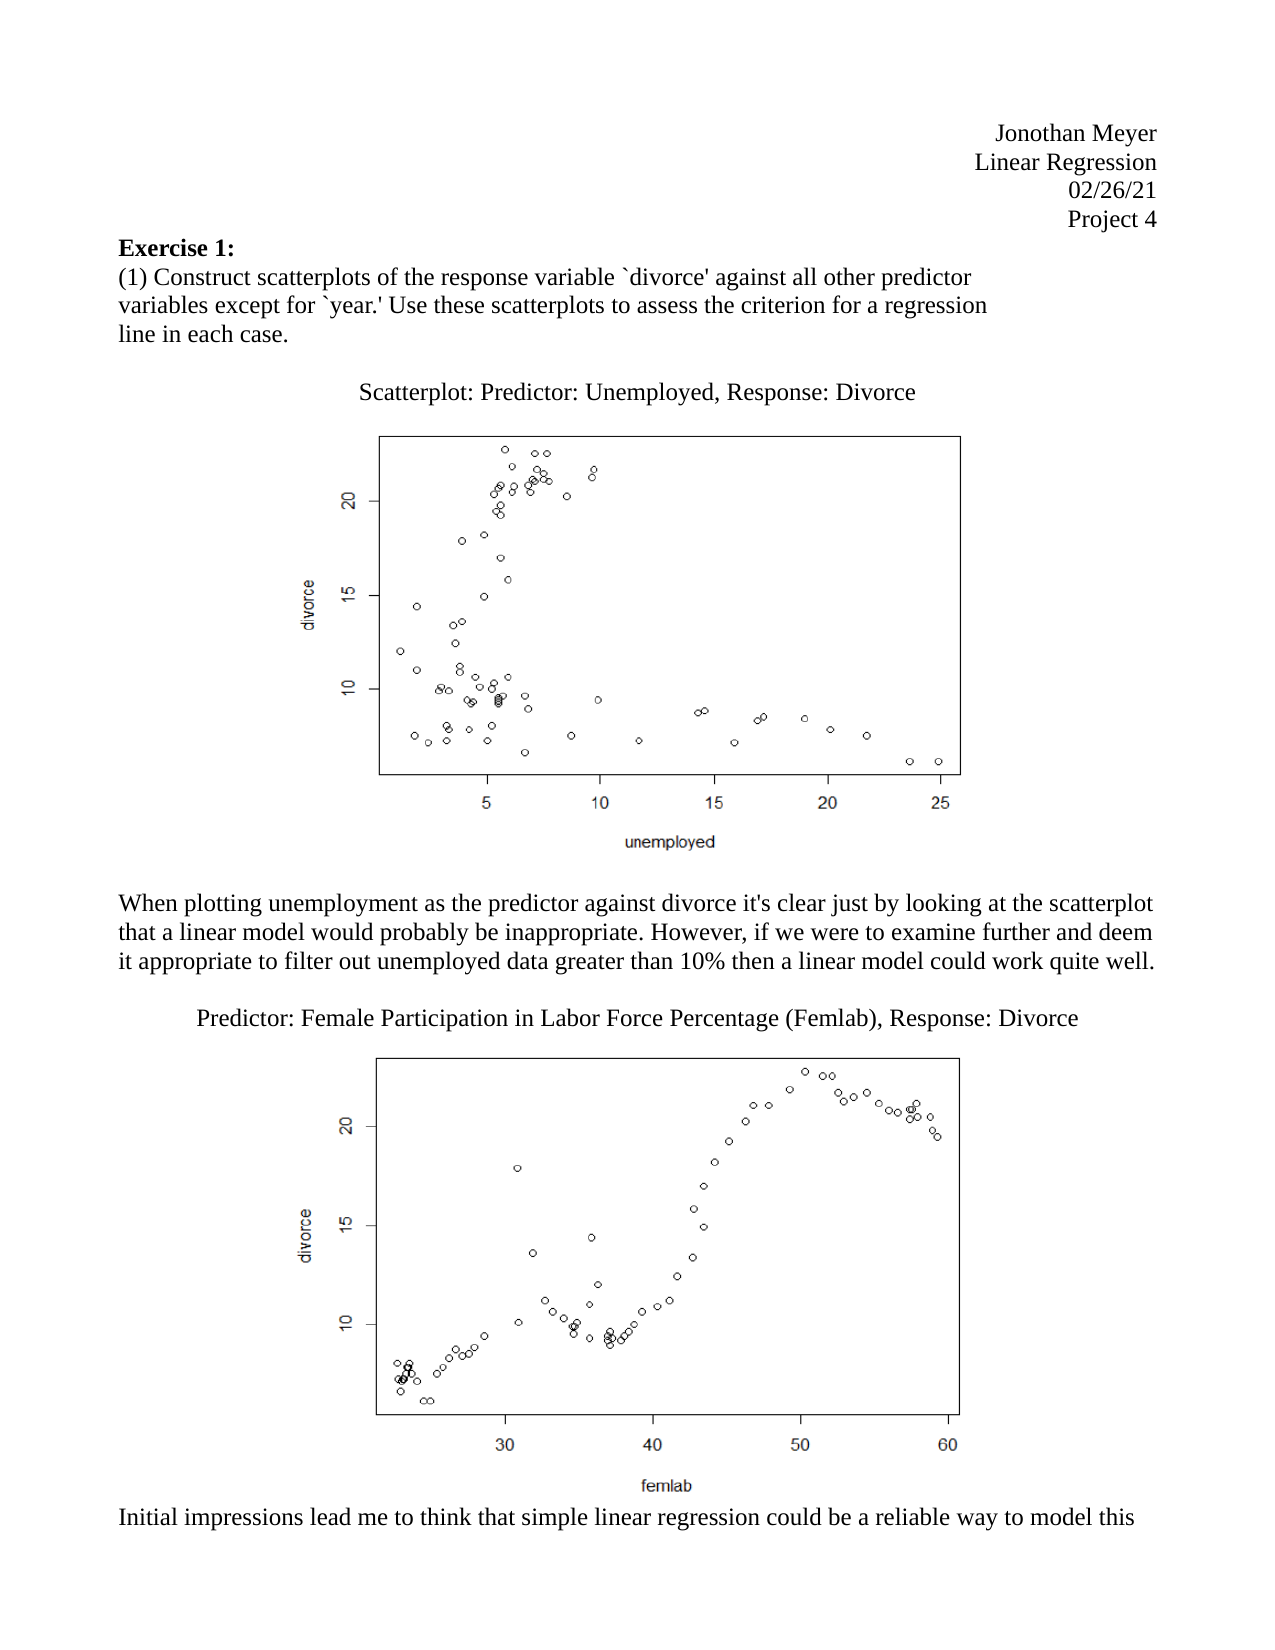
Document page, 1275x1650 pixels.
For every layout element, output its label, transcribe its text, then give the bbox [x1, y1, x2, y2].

text Scatterplot: Predictor: Unemployed, Response: Divorce [118, 377, 1157, 406]
text Project 4 [118, 204, 1157, 233]
text Exercise 1: [118, 233, 1157, 262]
text Predictor: Female Participation in Labor Force Percentage (Femlab), Response: Divorce [118, 1003, 1157, 1032]
text (1) Construct scatterplots of the response variable `divorce' against all other predictor [118, 262, 1157, 291]
text Jonothan Meyer [118, 118, 1157, 147]
text line in each case. [118, 319, 1157, 348]
text Initial impressions lead me to think that simple linear regression could be a reliable way to model this [118, 1032, 1157, 1531]
text When plotting unemployment as the predictor against divorce it's clear just by looking at the scatterplot that a linear model would probably be inappropriate. However, if we were to examine further and deem it appropriate to filter out unemployed data greater than 10% then a linear model could work quite well. [118, 888, 1157, 975]
text variables except for `year.' Use these scatterplots to assess the criterion for a regression [118, 291, 1157, 319]
picture [294, 1047, 981, 1503]
text Linear Regression [118, 147, 1157, 176]
text 02/26/21 [118, 176, 1157, 204]
picture [298, 417, 977, 860]
